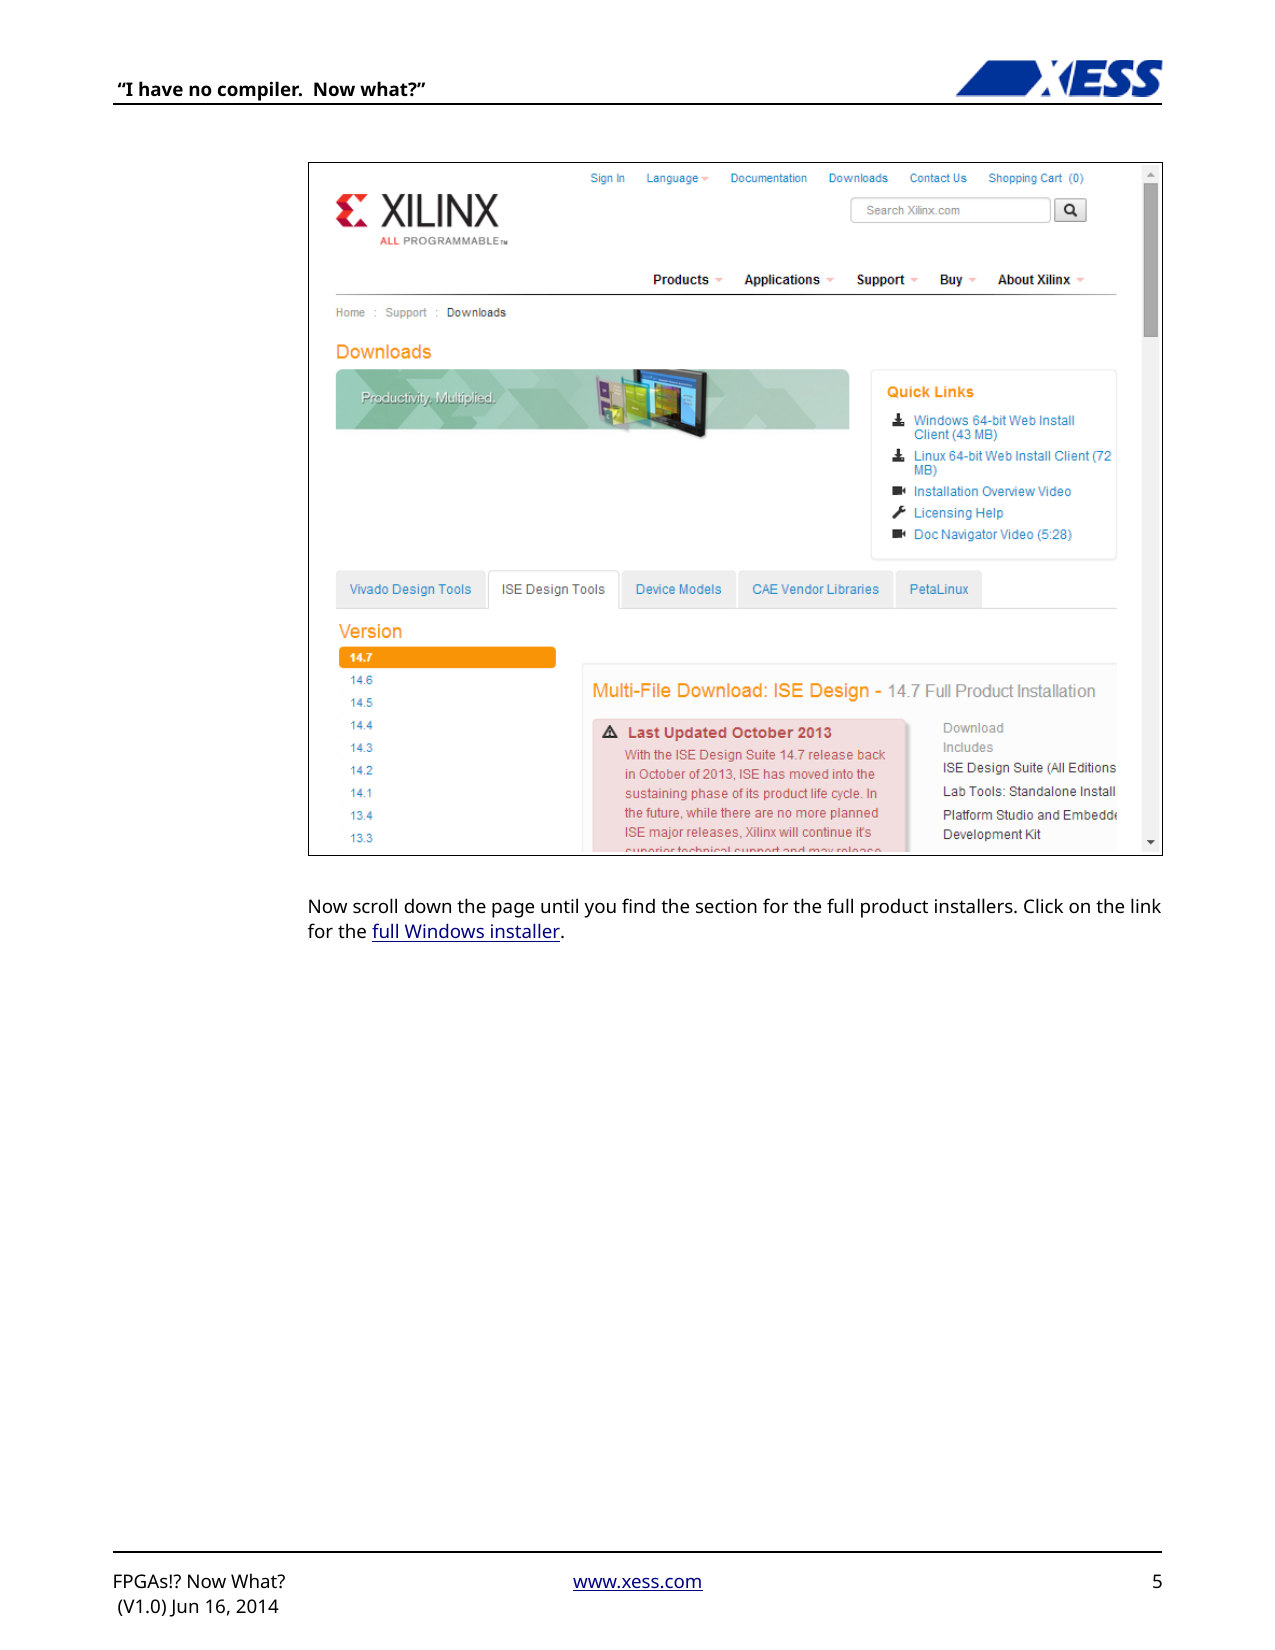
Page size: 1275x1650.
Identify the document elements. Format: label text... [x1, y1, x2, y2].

picture [310, 165, 1160, 852]
text Now scroll down the page until you find the section for the full product installers. Click on the link for the full Windows installer. [307, 893, 1162, 944]
picture [955, 60, 1163, 97]
